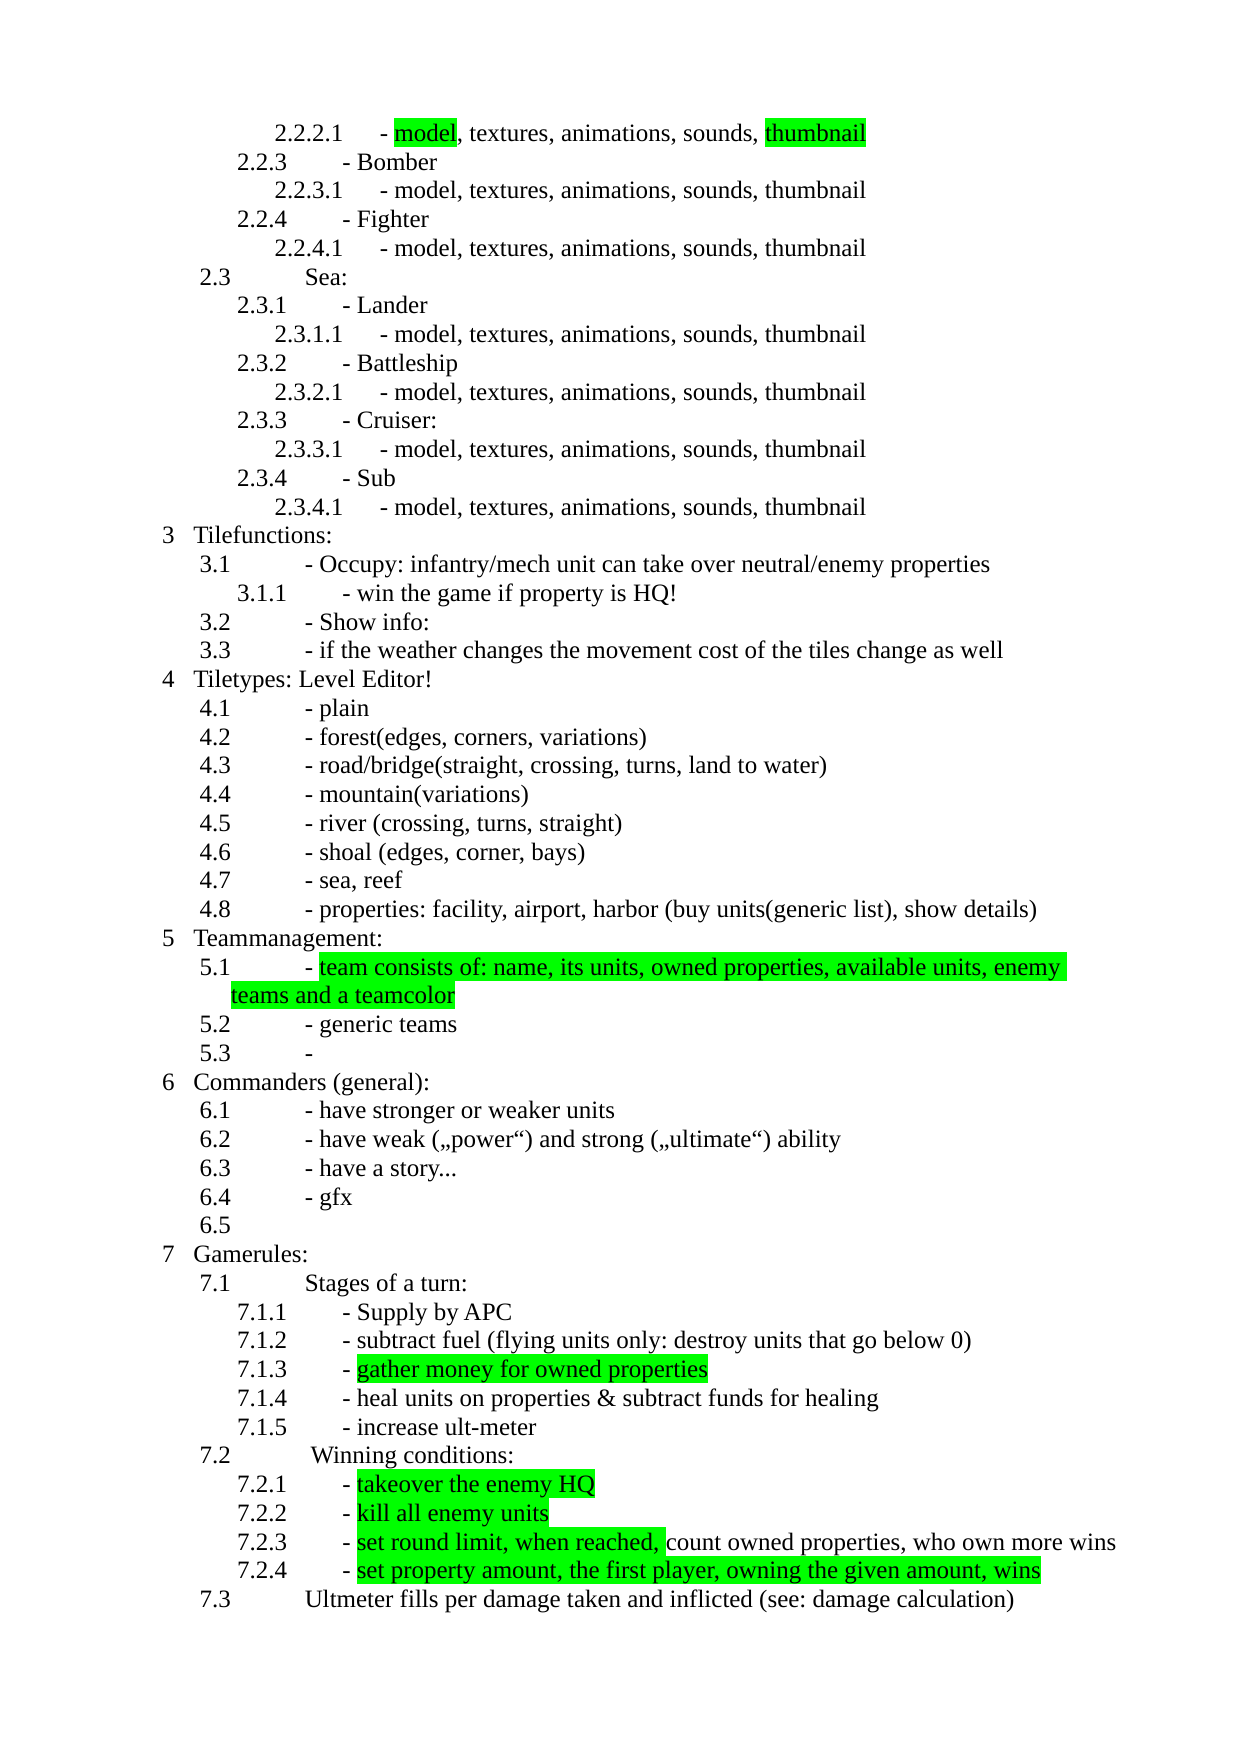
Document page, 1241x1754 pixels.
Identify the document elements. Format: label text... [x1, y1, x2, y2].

list - set property amount, the first player, owning the given amount, wins [231, 1556, 1122, 1584]
list - takeover the enemy HQ [231, 1469, 1122, 1498]
list - increase ult-meter [231, 1412, 1122, 1441]
list - Bomber [231, 147, 1122, 176]
list - Supply by APC [231, 1297, 1122, 1326]
list - Sub [231, 463, 1122, 492]
list - have weak („power“) and strong („ultimate“) ability [193, 1124, 1122, 1153]
list - properties: facility, airport, harbor (buy units(generic list), show details) [193, 894, 1122, 923]
list Teammanagement: [156, 923, 1122, 952]
list - sea, reef [193, 866, 1122, 894]
list - subtract fuel (flying units only: destroy units that go below 0) [231, 1326, 1122, 1354]
list - mountain(variations) [193, 779, 1122, 808]
list - model, textures, animations, sounds, thumbnail [268, 492, 1122, 521]
list - have stronger or weaker units [193, 1096, 1122, 1124]
list - Cruiser: [231, 406, 1122, 434]
list - if the weather changes the movement cost of the tiles change as well [193, 636, 1122, 664]
list - model, textures, animations, sounds, thumbnail [268, 434, 1122, 463]
list Stages of a turn: [193, 1268, 1122, 1297]
list - Fighter [231, 204, 1122, 233]
list - gather money for owned properties [231, 1354, 1122, 1383]
list - road/bridge(straight, crossing, turns, land to water) [193, 751, 1122, 779]
list - heal units on properties & subtract funds for healing [231, 1383, 1122, 1412]
list - model, textures, animations, sounds, thumbnail [268, 319, 1122, 348]
list - set round limit, when reached, count owned properties, who own more wins [231, 1527, 1122, 1556]
list Tilefunctions: [156, 521, 1122, 549]
list Ultmeter fills per damage taken and inflicted (see: damage calculation) [193, 1584, 1122, 1613]
list - Occupy: infantry/mech unit can take over neutral/enemy properties [193, 549, 1122, 578]
list - model, textures, animations, sounds, thumbnail [268, 118, 1122, 147]
list Sea: [193, 262, 1122, 291]
list - kill all enemy units [231, 1498, 1122, 1527]
list Commanders (general): [156, 1067, 1122, 1096]
list - [193, 1038, 1122, 1067]
list - forest(edges, corners, variations) [193, 722, 1122, 751]
list - river (crossing, turns, straight) [193, 808, 1122, 837]
list - plain [193, 693, 1122, 722]
list - win the game if property is HQ! [231, 578, 1122, 607]
list Gamerules: [156, 1239, 1122, 1268]
list Winning conditions: [193, 1441, 1122, 1469]
list - gfx [193, 1182, 1122, 1211]
list - shoal (edges, corner, bays) [193, 837, 1122, 866]
list - model, textures, animations, sounds, thumbnail [268, 233, 1122, 262]
list - generic teams [193, 1009, 1122, 1038]
list Tiletypes: Level Editor! [156, 664, 1122, 693]
list - Battleship [231, 348, 1122, 377]
list - Show info: [193, 607, 1122, 636]
list - model, textures, animations, sounds, thumbnail [268, 176, 1122, 204]
list - team consists of: name, its units, owned properties, available units, enemy teams and a teamcolor [193, 952, 1122, 1009]
list - model, textures, animations, sounds, thumbnail [268, 377, 1122, 406]
list - have a story... [193, 1153, 1122, 1182]
list - Lander [231, 291, 1122, 319]
